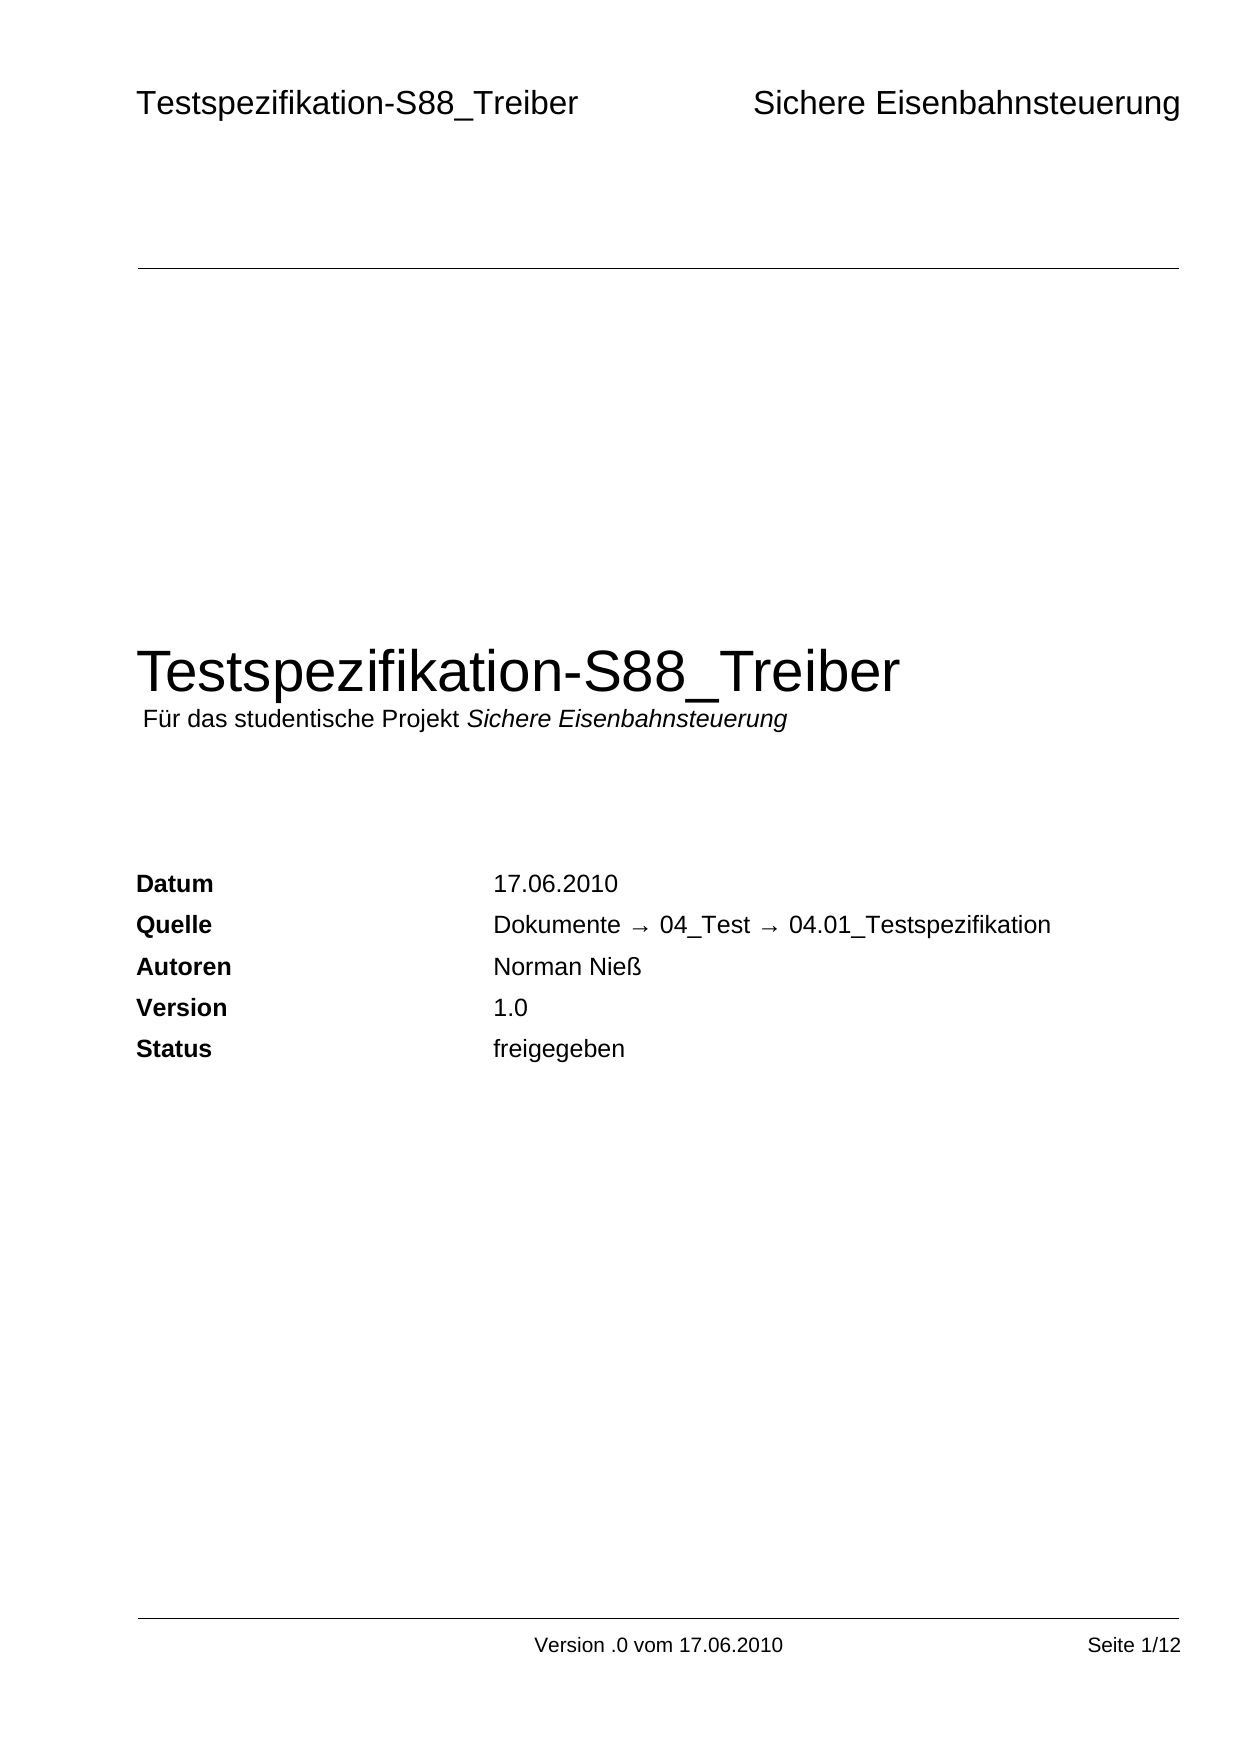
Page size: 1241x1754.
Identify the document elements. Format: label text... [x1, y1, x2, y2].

text Quelle Dokumente → 04_Test → 04.01_Testspezifikation [136, 910, 1181, 939]
text Datum 17.06.2010 [136, 869, 1181, 898]
text Version 1.0 [136, 993, 1181, 1022]
text Autoren Norman Nieß [136, 952, 1181, 980]
title Testspezifikation-S88_Treiber [136, 637, 1181, 704]
text Für das studentische Projekt Sichere Eisenbahnsteuerung [136, 704, 1181, 733]
text Status freigegeben [136, 1034, 1181, 1063]
